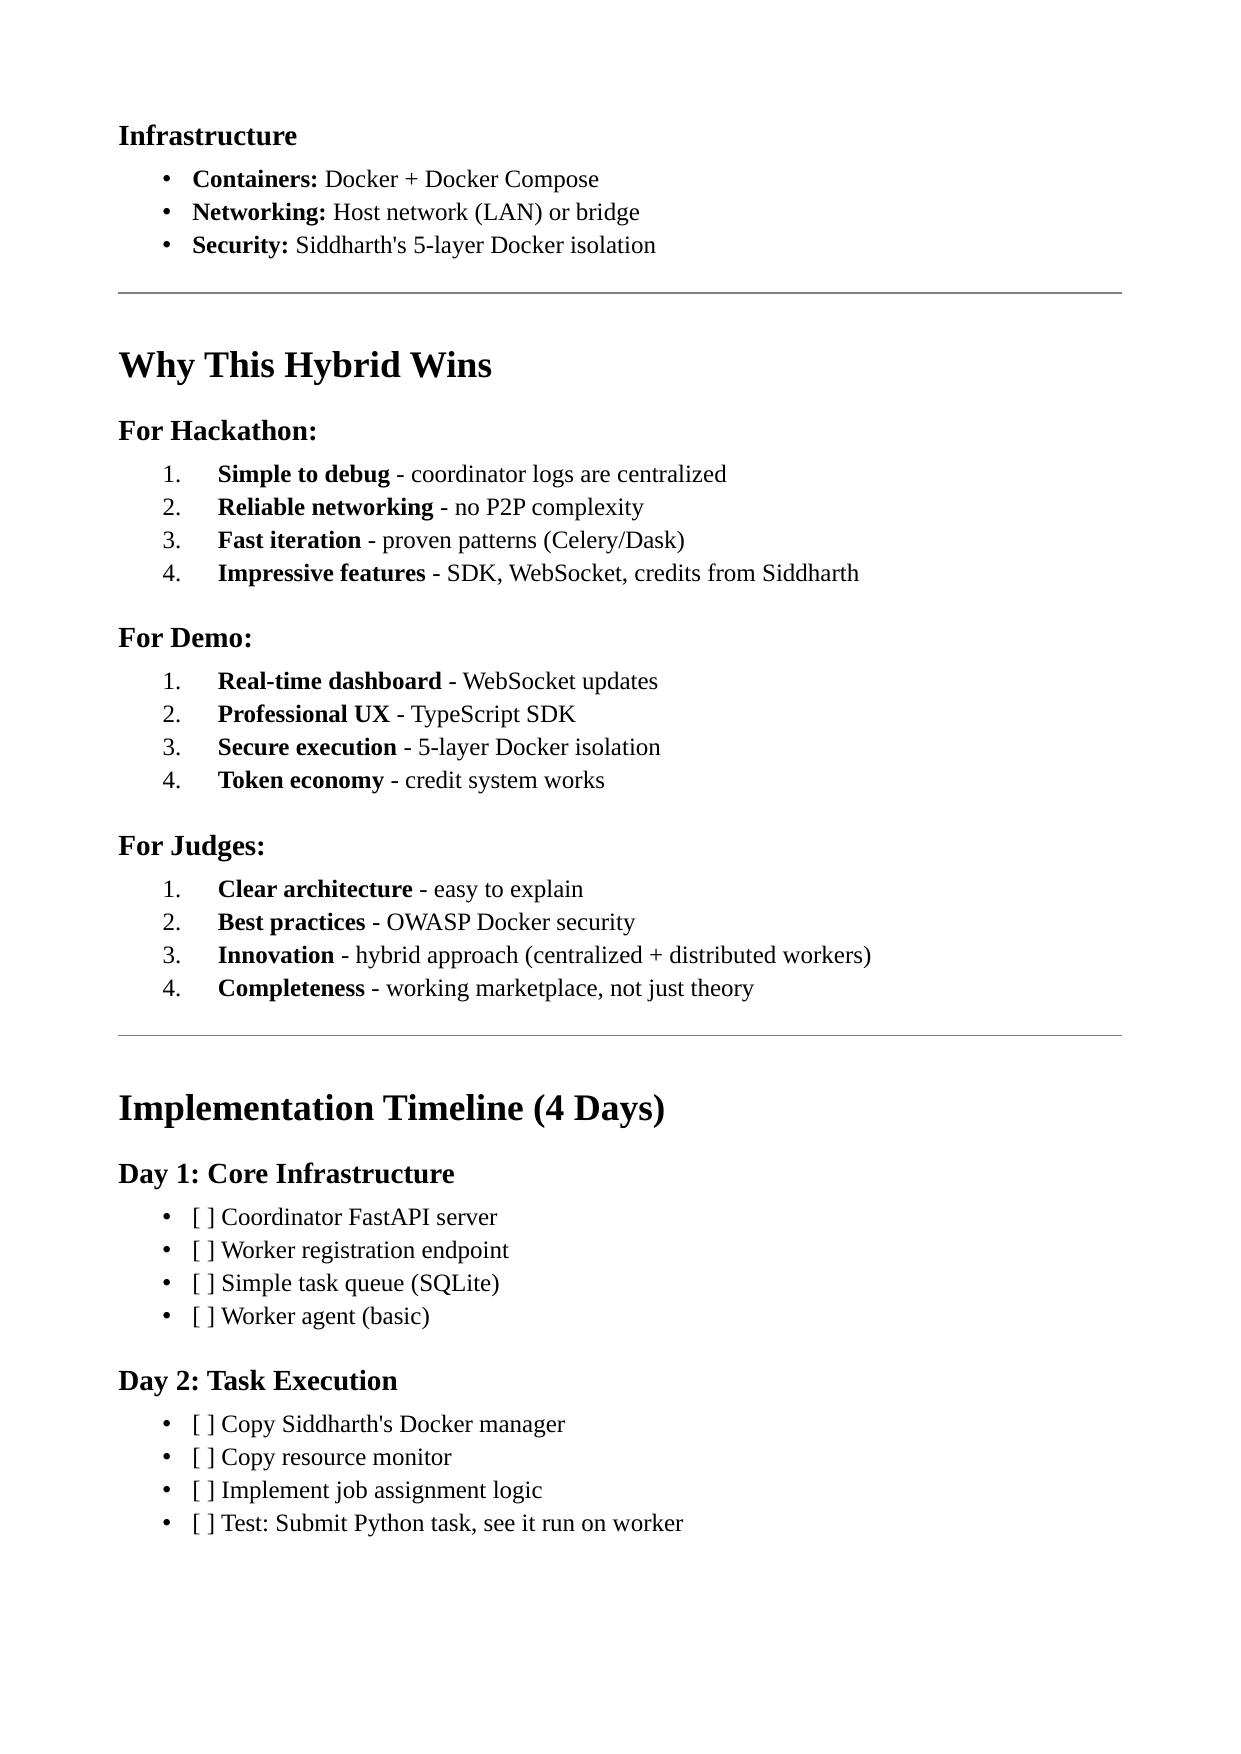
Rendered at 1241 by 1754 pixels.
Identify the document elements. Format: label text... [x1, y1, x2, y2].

list Networking: Host network (LAN) or bridge [162, 197, 1122, 226]
list ✅ Fast iteration - proven patterns (Celery/Dask) [162, 525, 1122, 554]
list [ ] Copy Siddharth's Docker manager [162, 1409, 1122, 1438]
subtitle Implementation Timeline (4 Days) [118, 1086, 1122, 1129]
list ✅ Secure execution - 5-layer Docker isolation [162, 732, 1122, 761]
list ✅ Completeness - working marketplace, not just theory [162, 973, 1122, 1002]
list ✅ Real-time dashboard - WebSocket updates [162, 666, 1122, 695]
subtitle Why This Hybrid Wins [118, 343, 1122, 386]
subtitle Infrastructure [118, 118, 1122, 152]
subtitle For Judges: [118, 828, 1122, 861]
list [ ] Coordinator FastAPI server [162, 1202, 1122, 1231]
list ✅ Token economy - credit system works [162, 766, 1122, 794]
list ✅ Reliable networking - no P2P complexity [162, 492, 1122, 521]
subtitle For Demo: [118, 620, 1122, 654]
subtitle Day 2: Task Execution [118, 1363, 1122, 1397]
list [ ] Test: Submit Python task, see it run on worker [162, 1508, 1122, 1537]
list ✅ Simple to debug - coordinator logs are centralized [162, 459, 1122, 488]
list ✅ Impressive features - SDK, WebSocket, credits from Siddharth [162, 558, 1122, 587]
list [ ] Copy resource monitor [162, 1442, 1122, 1471]
list [ ] Implement job assignment logic [162, 1475, 1122, 1504]
list ✅ Best practices - OWASP Docker security [162, 907, 1122, 936]
subtitle For Hackathon: [118, 413, 1122, 447]
list ✅ Clear architecture - easy to explain [162, 874, 1122, 902]
list [ ] Worker agent (basic) [162, 1301, 1122, 1329]
list [ ] Simple task queue (SQLite) [162, 1268, 1122, 1297]
list ✅ Professional UX - TypeScript SDK [162, 699, 1122, 728]
list [ ] Worker registration endpoint [162, 1235, 1122, 1263]
list Security: Siddharth's 5-layer Docker isolation [162, 230, 1122, 259]
subtitle Day 1: Core Infrastructure [118, 1156, 1122, 1189]
list ✅ Innovation - hybrid approach (centralized + distributed workers) [162, 940, 1122, 968]
list Containers: Docker + Docker Compose [162, 164, 1122, 193]
